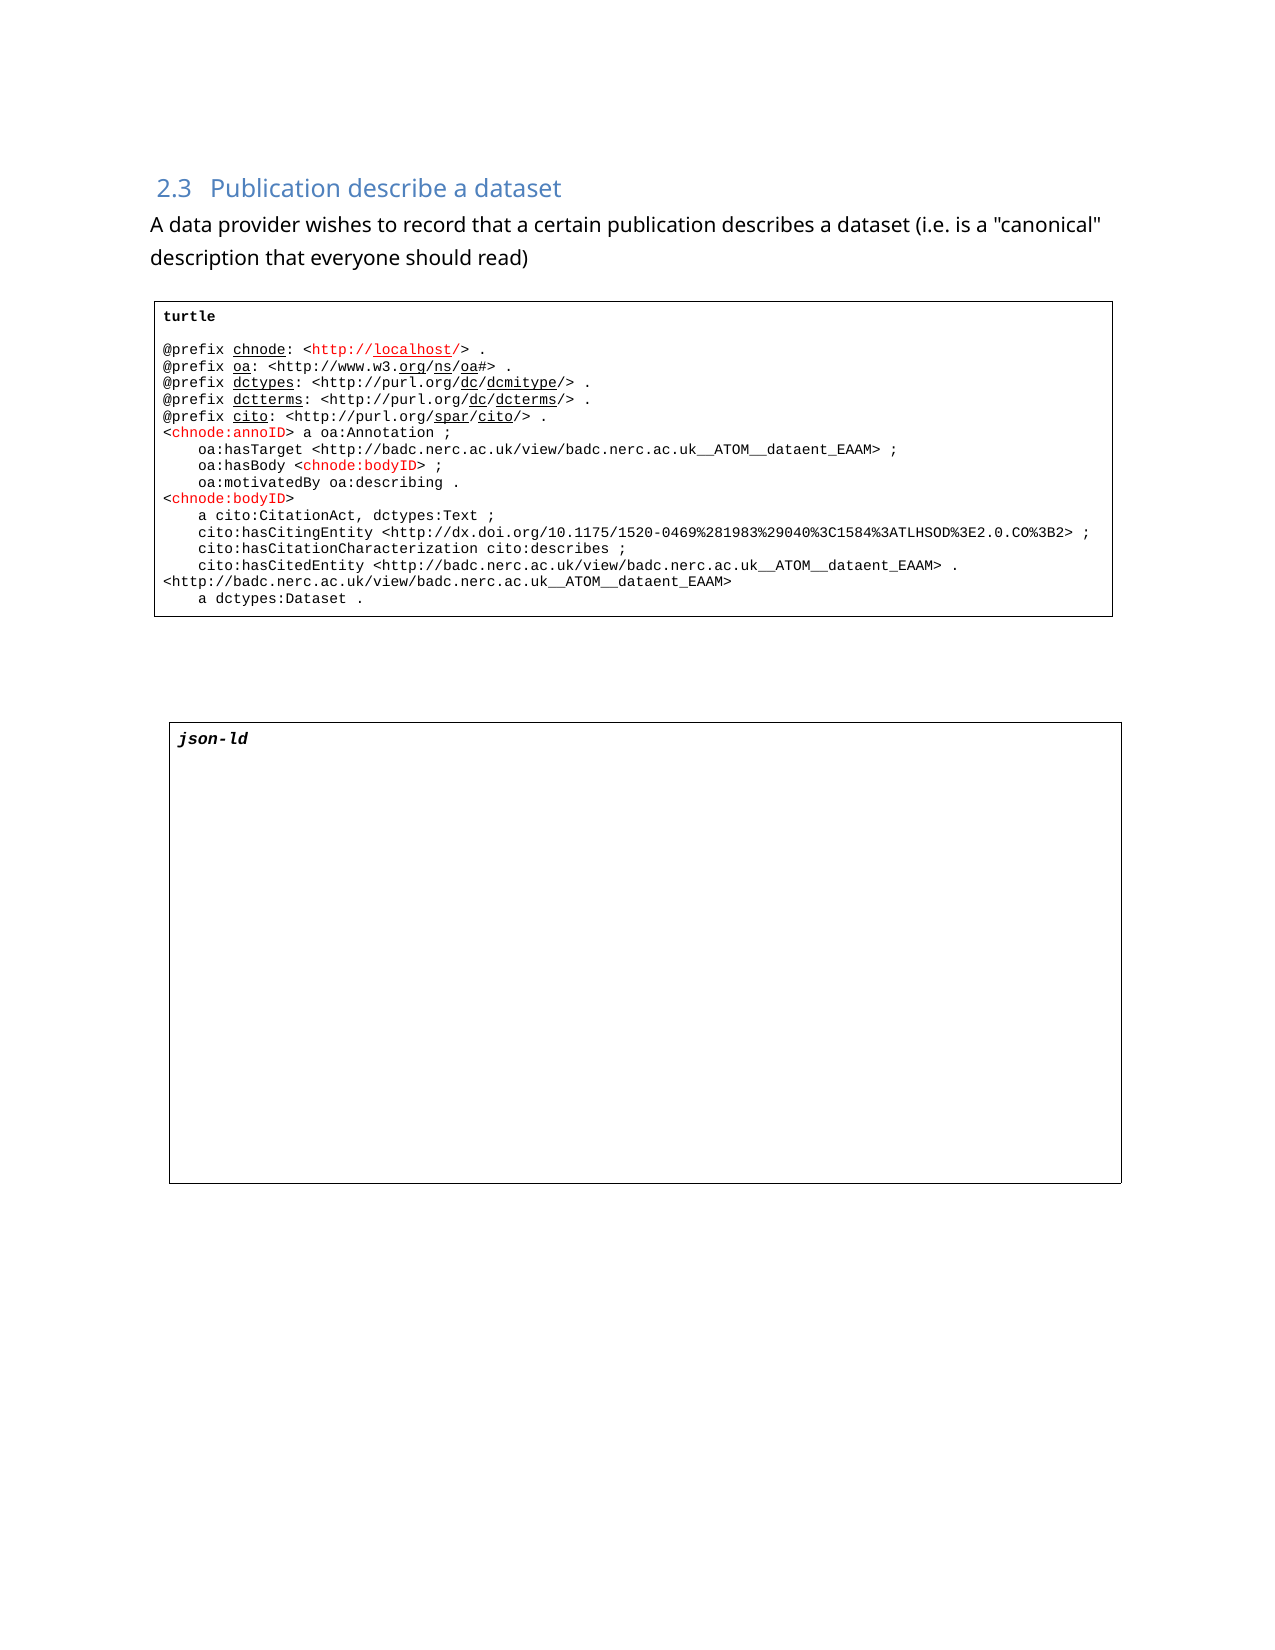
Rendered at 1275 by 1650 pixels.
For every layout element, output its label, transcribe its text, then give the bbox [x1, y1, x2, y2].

text oa:hasTarget <http://badc.nerc.ac.uk/view/badc.nerc.ac.uk__ATOM__dataent_EAAM> ; [163, 442, 1103, 458]
text oa:hasBody <chnode:bodyID> ; [163, 458, 1103, 475]
text @prefix oa: <http://www.w3.org/ns/oa#> . [163, 359, 1103, 376]
text oa:motivatedBy oa:describing . [163, 475, 1103, 492]
text <chnode:bodyID> [163, 492, 1103, 508]
text a dctypes:Dataset . [163, 591, 1103, 608]
text @prefix chnode: <http://localhost/> . [163, 343, 1103, 359]
text cito:hasCitedEntity <http://badc.nerc.ac.uk/view/badc.nerc.ac.uk__ATOM__dataent_EAAM> . [163, 558, 1103, 574]
text json-ld [178, 731, 1112, 749]
text <http://badc.nerc.ac.uk/view/badc.nerc.ac.uk__ATOM__dataent_EAAM> [163, 574, 1103, 591]
text A data provider wishes to record that a certain publication describes a dataset (i.e. is a "canonical" description that everyone should read) [150, 210, 1125, 271]
text a cito:CitationAct, dctypes:Text ; [163, 508, 1103, 525]
text @prefix dctypes: <http://purl.org/dc/dcmitype/> . [163, 376, 1103, 392]
text cito:hasCitationCharacterization cito:describes ; [163, 541, 1103, 558]
text @prefix dctterms: <http://purl.org/dc/dcterms/> . [163, 392, 1103, 409]
text turtle [163, 309, 1103, 326]
text cito:hasCitingEntity <http://dx.doi.org/10.1175/1520-0469%281983%29040%3C1584%3ATLHSOD%3E2.0.CO%3B2> ; [163, 525, 1103, 541]
text @prefix cito: <http://purl.org/spar/cito/> . [163, 409, 1103, 425]
text <chnode:annoID> a oa:Annotation ; [163, 425, 1103, 442]
subtitle Publication describe a dataset [150, 171, 1125, 205]
